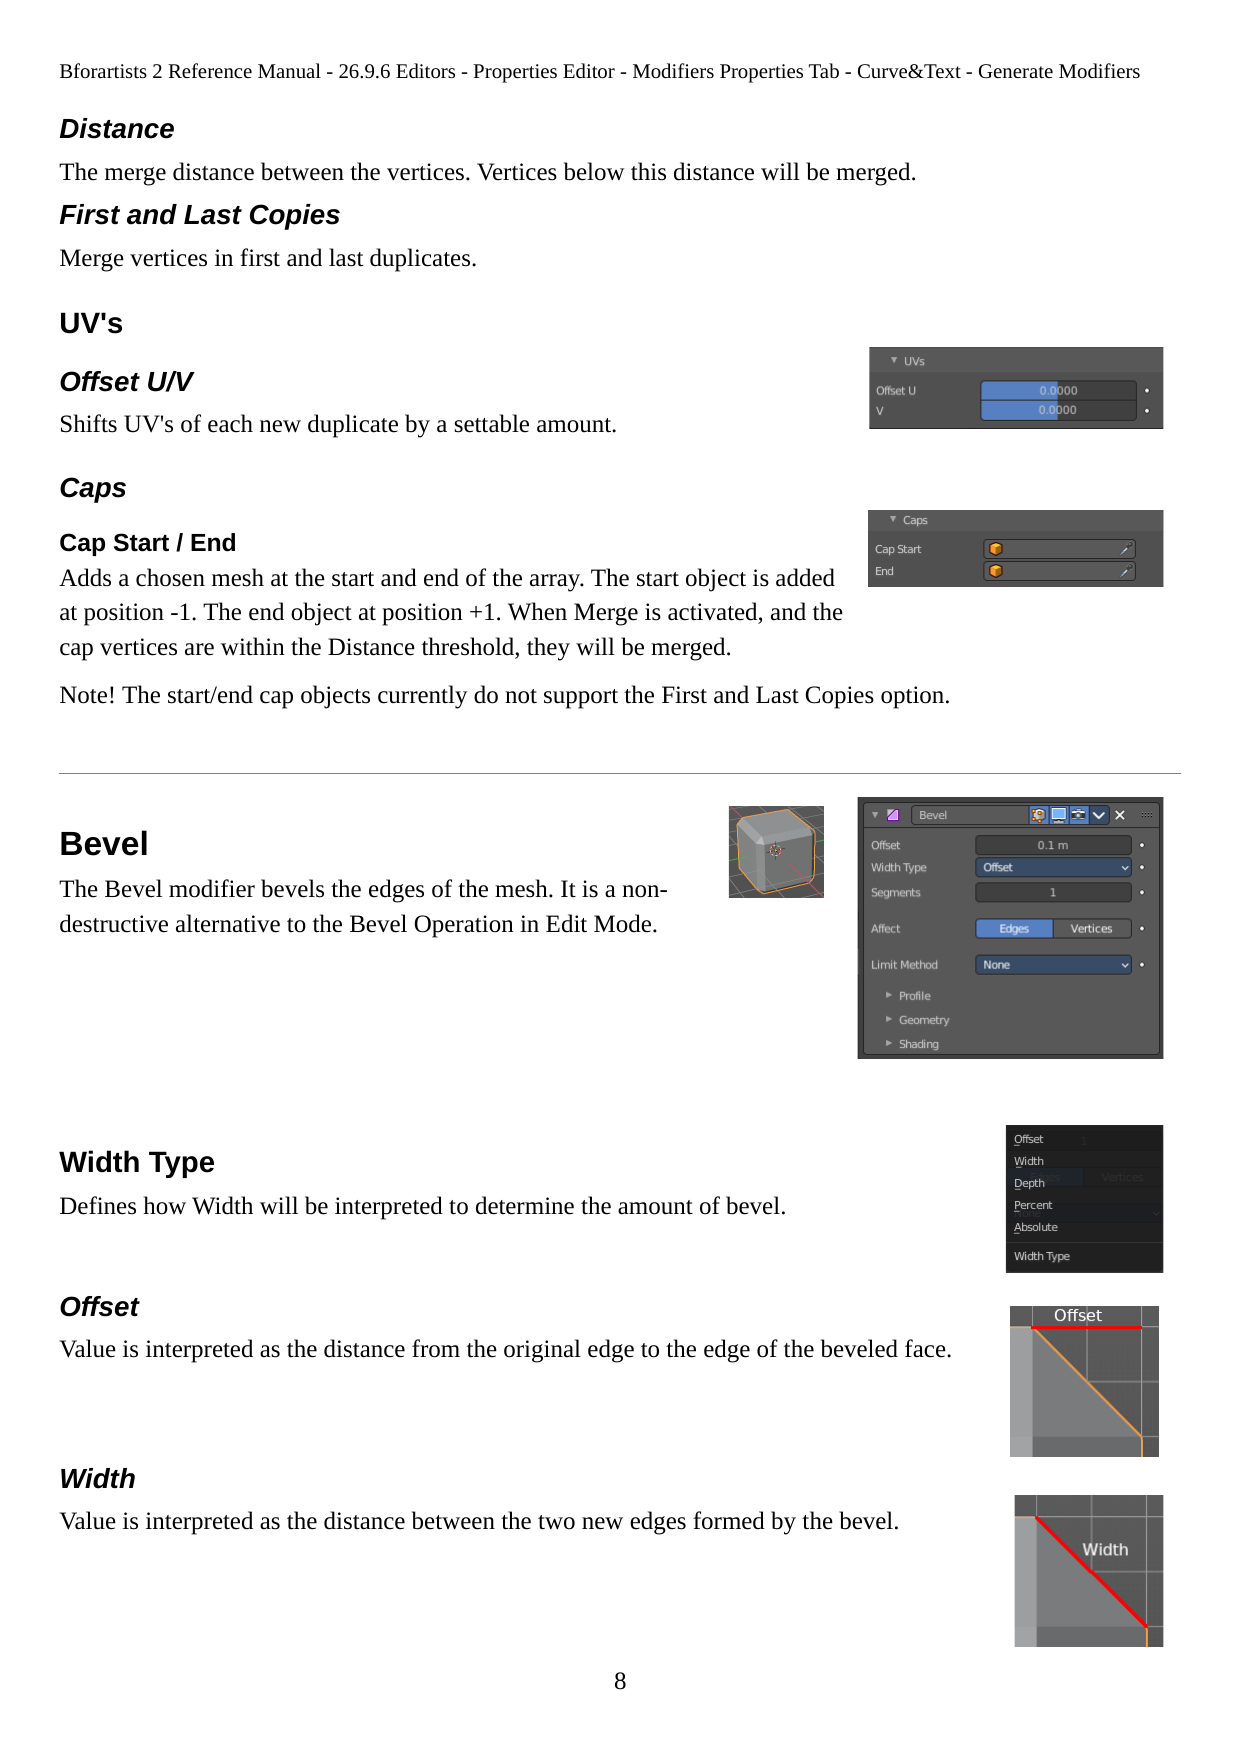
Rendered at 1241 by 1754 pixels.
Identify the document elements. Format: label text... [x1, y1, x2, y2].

picture [868, 510, 1164, 587]
picture [869, 347, 1164, 429]
text Adds a chosen mesh at the start and end of the array. The start object is added at position -1. The end object at position +1. When Merge is activated, and the cap vertices are within the Distance threshold, they will be merged. [59, 563, 1181, 660]
subtitle [1164, 823, 1181, 862]
subtitle Caps [59, 471, 1181, 503]
text Value is interpreted as the distance from the original edge to the edge of the beveled face. [59, 1334, 1010, 1363]
subtitle [824, 823, 857, 862]
subtitle UV's [59, 306, 1181, 340]
text The Bevel modifier bevels the edges of the mesh. It is a non-destructive alternative to the Bevel Operation in Edit Mode. [59, 874, 857, 938]
text Value is interpreted as the distance between the two new edges formed by the bevel. [59, 1506, 1014, 1535]
subtitle Offset U/V [59, 365, 869, 397]
subtitle Width [59, 1462, 1181, 1494]
text Defines how Width will be interpreted to determine the amount of bevel. [59, 1191, 1005, 1220]
text Merge vertices in first and last duplicates. [59, 243, 1181, 271]
picture [1014, 1495, 1164, 1647]
subtitle Bevel [59, 823, 728, 862]
picture [728, 806, 824, 898]
subtitle Width Type [59, 1145, 1005, 1179]
picture [1005, 1125, 1164, 1273]
subtitle [1164, 528, 1181, 556]
subtitle [1164, 365, 1181, 397]
subtitle Cap Start / End [59, 528, 868, 556]
text Shifts UV's of each new duplicate by a settable amount. [59, 409, 1181, 438]
picture [857, 797, 1164, 1059]
text Note! The start/end cap objects currently do not support the First and Last Copies option. [59, 681, 1181, 709]
picture [1010, 1306, 1159, 1457]
text The merge distance between the vertices. Vertices below this distance will be merged. [59, 157, 1181, 186]
subtitle Distance [59, 113, 1181, 144]
subtitle [1164, 1145, 1181, 1179]
subtitle First and Last Copies [59, 198, 1181, 230]
subtitle Offset [59, 1290, 1181, 1322]
